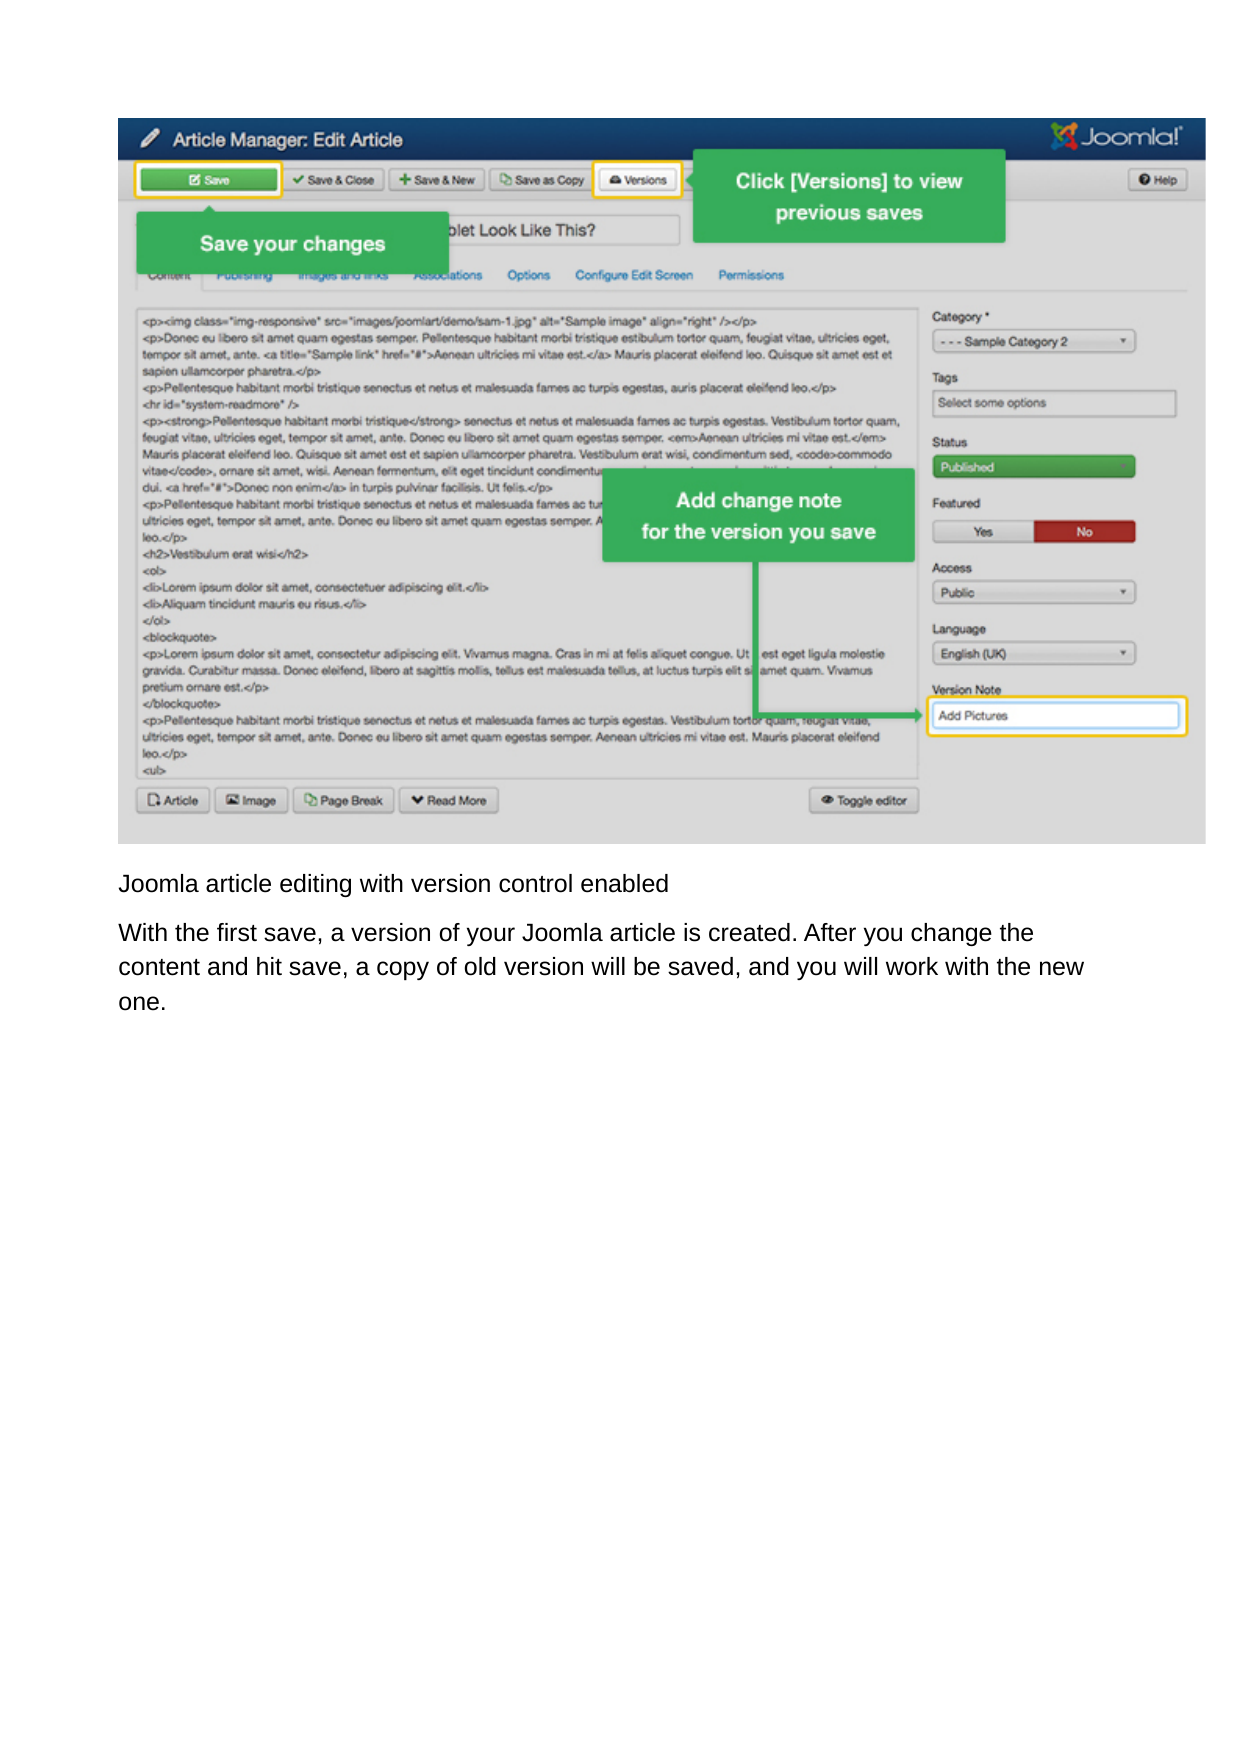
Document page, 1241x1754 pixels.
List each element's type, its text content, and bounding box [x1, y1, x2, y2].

picture [118, 118, 1206, 844]
text Joomla article editing with version control enabled [118, 869, 1122, 897]
text With the first save, a version of your Joomla article is created. After you change the content and hit save, a copy of old version will be saved, and you will work with the new one. [118, 918, 1122, 1016]
